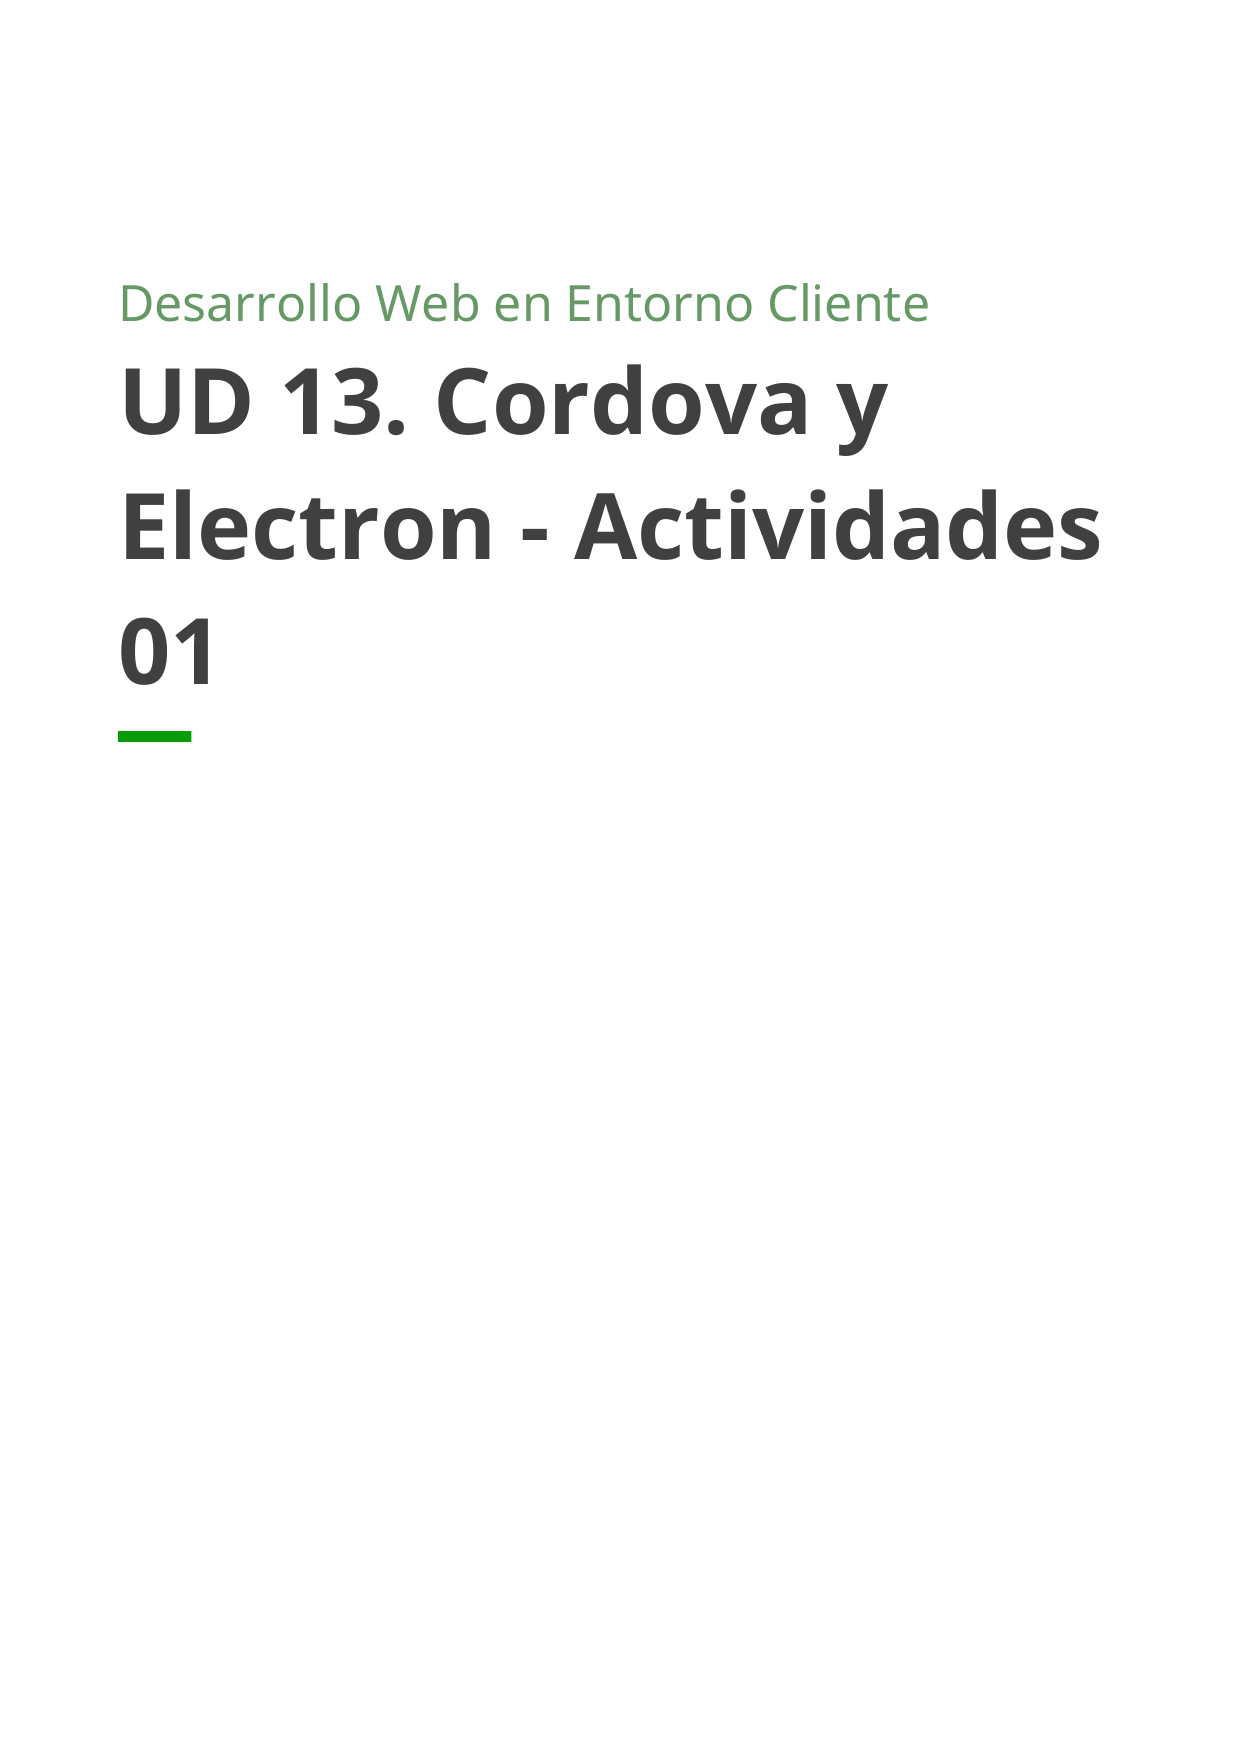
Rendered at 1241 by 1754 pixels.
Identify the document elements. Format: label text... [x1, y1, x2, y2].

picture [118, 731, 192, 742]
title Desarrollo Web en Entorno Cliente UD 13. Cordova y Electron - Actividades 01 [118, 268, 1122, 711]
